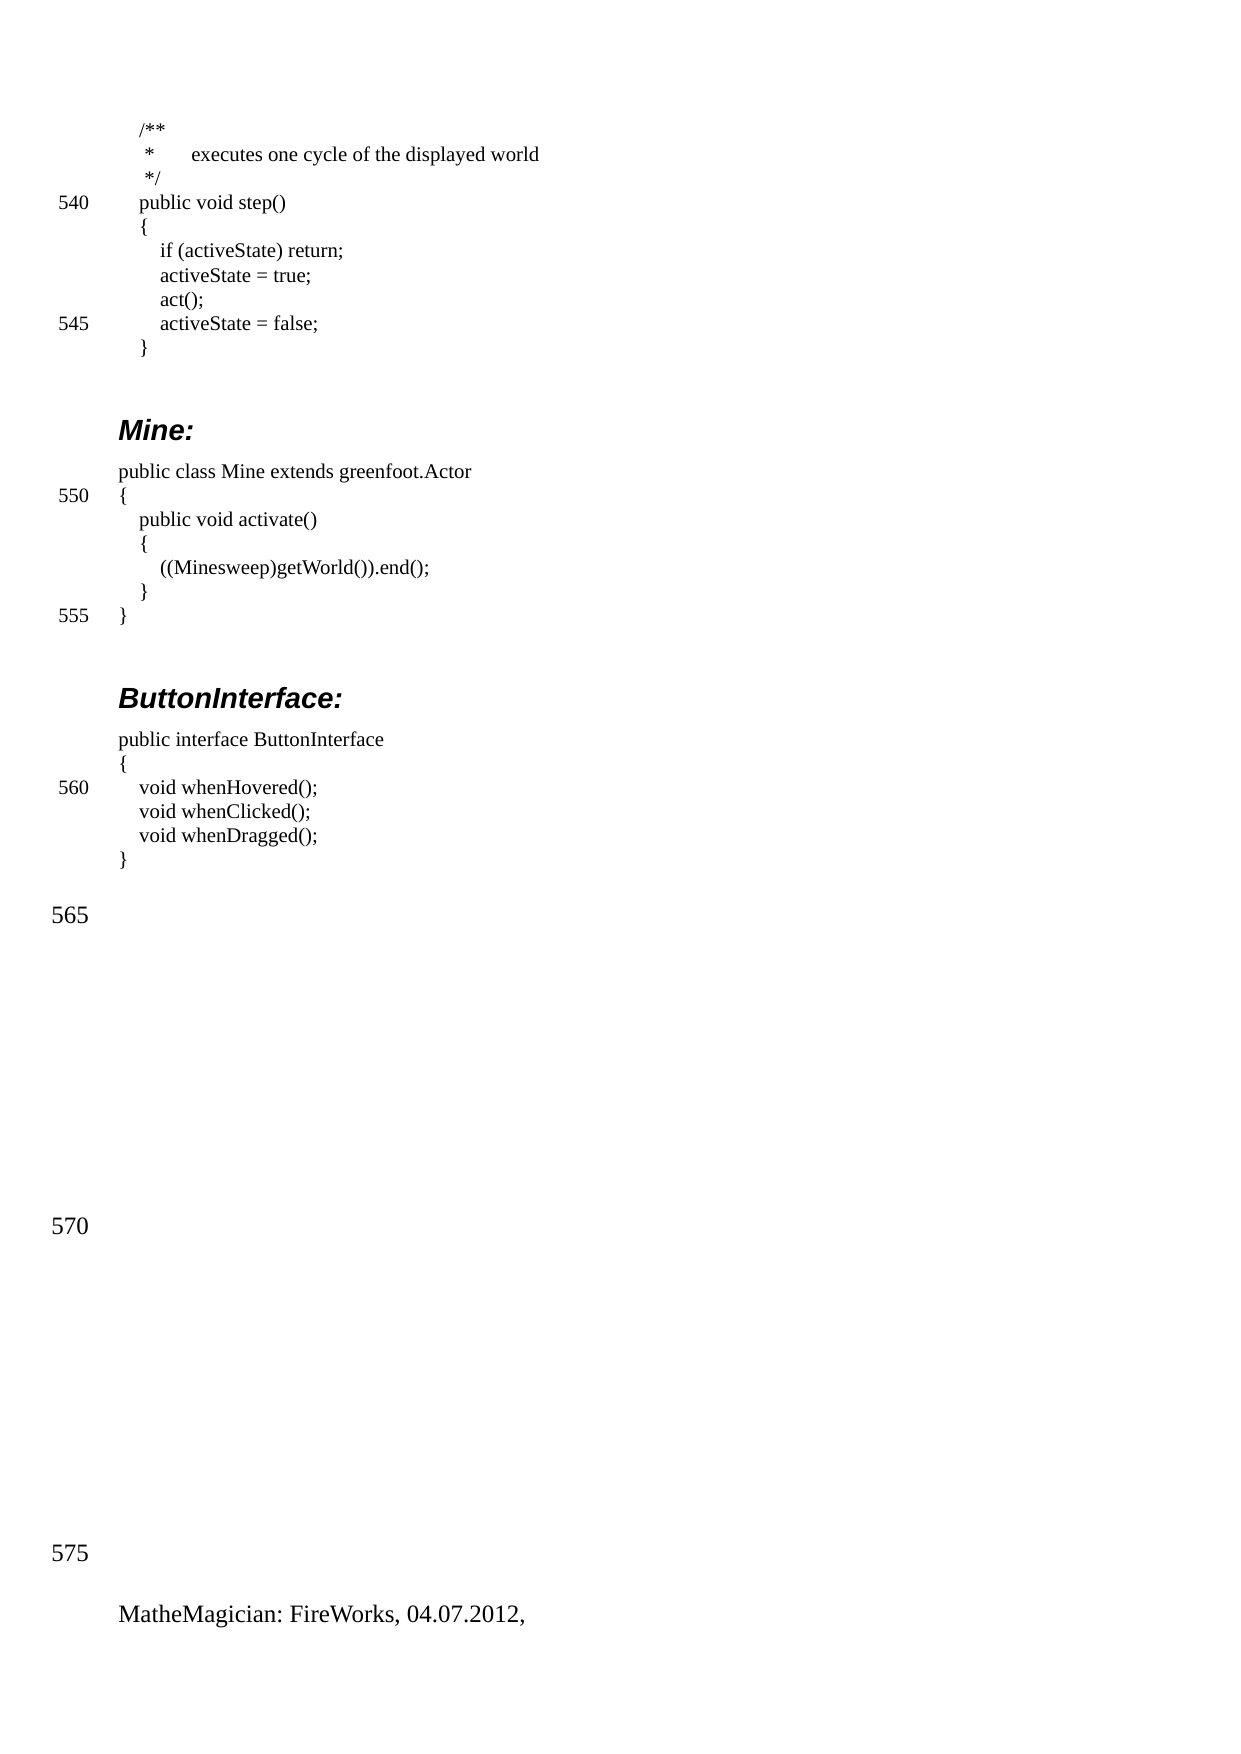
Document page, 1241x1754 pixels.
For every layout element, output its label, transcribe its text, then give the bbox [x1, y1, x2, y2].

text } [118, 579, 1122, 603]
text public void step() [118, 190, 1122, 214]
text public class Mine extends greenfoot.Actor [118, 458, 1122, 483]
text { [118, 483, 1122, 507]
text MatheMagician: FireWorks, 04.07.2012, [118, 1599, 1122, 1628]
text * executes one cycle of the displayed world [118, 142, 1122, 166]
text } [118, 335, 1122, 359]
text void whenHovered(); [118, 775, 1122, 799]
text void whenClicked(); [118, 799, 1122, 823]
text */ [118, 166, 1122, 190]
text if (activeState) return; [118, 238, 1122, 262]
text { [118, 751, 1122, 775]
text void whenDragged(); [118, 823, 1122, 847]
text activeState = false; [118, 311, 1122, 335]
text public void activate() [118, 507, 1122, 531]
text public interface ButtonInterface [118, 727, 1122, 751]
text } [118, 603, 1122, 627]
text ((Minesweep)getWorld()).end(); [118, 555, 1122, 579]
text activeState = true; [118, 262, 1122, 287]
text { [118, 214, 1122, 238]
subtitle Mine: [118, 412, 1122, 446]
text act(); [118, 287, 1122, 311]
text } [118, 847, 1122, 871]
subtitle ButtonInterface: [118, 681, 1122, 714]
text /** [118, 118, 1122, 142]
text { [118, 531, 1122, 555]
